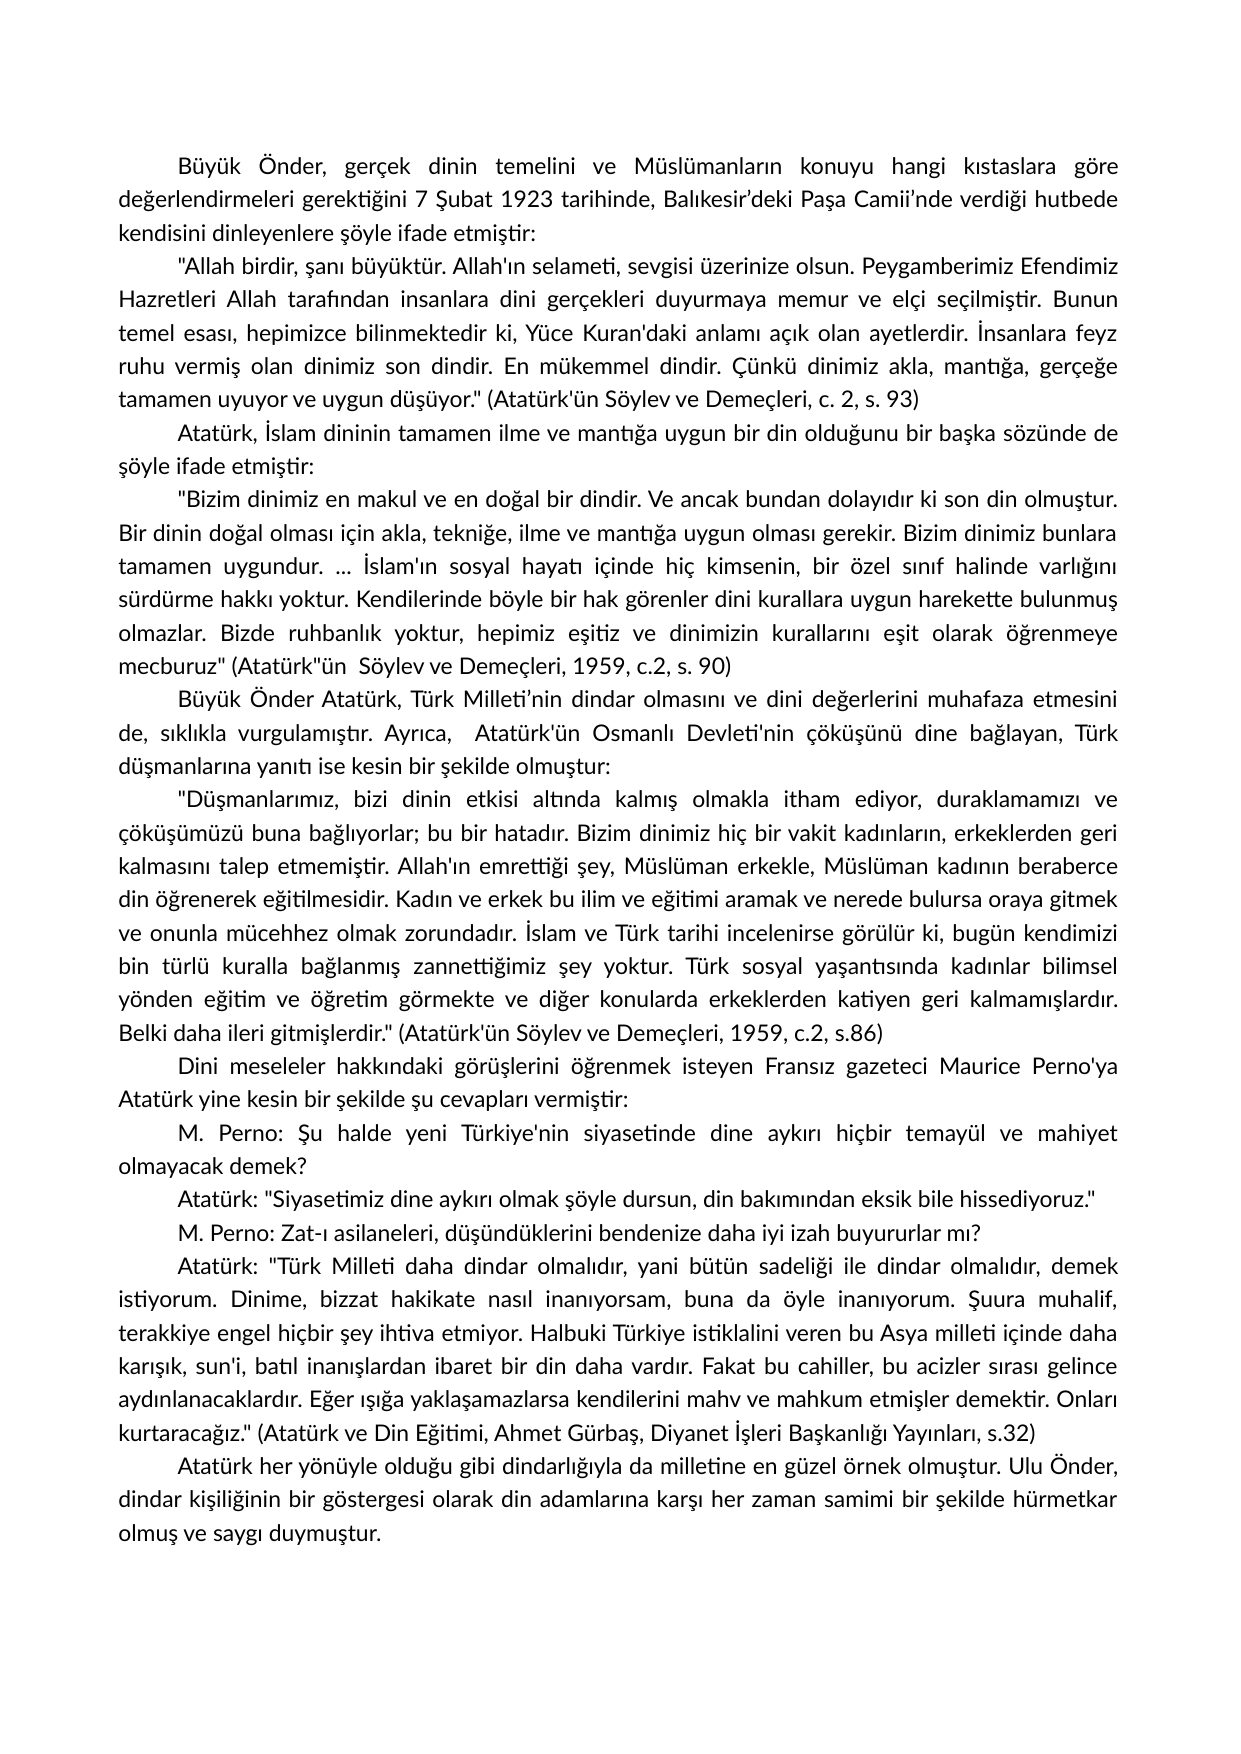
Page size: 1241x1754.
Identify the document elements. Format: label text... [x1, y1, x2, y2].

text Büyük Önder, gerçek dinin temelini ve Müslümanların konuyu hangi kıstaslara göre değerlendirmeleri gerektiğini 7 Şubat 1923 tarihinde, Balıkesir’deki Paşa Camii’nde verdiği hutbede kendisini dinleyenlere şöyle ifade etmiştir: [118, 148, 1119, 248]
text "Düşmanlarımız, bizi dinin etkisi altında kalmış olmakla itham ediyor, duraklamamızı ve çöküşümüzü buna bağlıyorlar; bu bir hatadır. Bizim dinimiz hiç bir vakit kadınların, erkeklerden geri kalmasını talep etmemiştir. Allah'ın emrettiği şey, Müslüman erkekle, Müslüman kadının beraberce din öğrenerek eğitilmesidir. Kadın ve erkek bu ilim ve eğitimi aramak ve nerede bulursa oraya gitmek ve onunla mücehhez olmak zorundadır. İslam ve Türk tarihi incelenirse görülür ki, bugün kendimizi bin türlü kuralla bağlanmış zannettiğimiz şey yoktur. Türk sosyal yaşantısında kadınlar bilimsel yönden eğitim ve öğretim görmekte ve diğer konularda erkeklerden katiyen geri kalmamışlardır. Belki daha ileri gitmişlerdir." (Atatürk'ün Söylev ve Demeçleri, 1959, c.2, s.86) [118, 781, 1119, 1048]
text Atatürk her yönüyle olduğu gibi dindarlığıyla da milletine en güzel örnek olmuştur. Ulu Önder, dindar kişiliğinin bir göstergesi olarak din adamlarına karşı her zaman samimi bir şekilde hürmetkar olmuş ve saygı duymuştur. [118, 1448, 1119, 1548]
text Atatürk: "Türk Milleti daha dindar olmalıdır, yani bütün sadeliği ile dindar olmalıdır, demek istiyorum. Dinime, bizzat hakikate nasıl inanıyorsam, buna da öyle inanıyorum. Şuura muhalif, terakkiye engel hiçbir şey ihtiva etmiyor. Halbuki Türkiye istiklalini veren bu Asya milleti içinde daha karışık, sun'i, batıl inanışlardan ibaret bir din daha vardır. Fakat bu cahiller, bu acizler sırası gelince aydınlanacaklardır. Eğer ışığa yaklaşamazlarsa kendilerini mahv ve mahkum etmişler demektir. Onları kurtaracağız." (Atatürk ve Din Eğitimi, Ahmet Gürbaş, Diyanet İşleri Başkanlığı Yayınları, s.32) [118, 1248, 1119, 1448]
text Dini meseleler hakkındaki görüşlerini öğrenmek isteyen Fransız gazeteci Maurice Perno'ya Atatürk yine kesin bir şekilde şu cevapları vermiştir: [118, 1048, 1119, 1114]
text "Allah birdir, şanı büyüktür. Allah'ın selameti, sevgisi üzerinize olsun. Peygamberimiz Efendimiz Hazretleri Allah tarafından insanlara dini gerçekleri duyurmaya memur ve elçi seçilmiştir. Bunun temel esası, hepimizce bilinmektedir ki, Yüce Kuran'daki anlamı açık olan ayetlerdir. İnsanlara feyz ruhu vermiş olan dinimiz son dindir. En mükemmel dindir. Çünkü dinimiz akla, mantığa, gerçeğe tamamen uyuyor ve uygun düşüyor." (Atatürk'ün Söylev ve Demeçleri, c. 2, s. 93) [118, 248, 1119, 414]
text Atatürk: "Siyasetimiz dine aykırı olmak şöyle dursun, din bakımından eksik bile hissediyoruz." [118, 1181, 1119, 1214]
text Atatürk, İslam dininin tamamen ilme ve mantığa uygun bir din olduğunu bir başka sözünde de şöyle ifade etmiştir: [118, 414, 1119, 481]
text M. Perno: Şu halde yeni Türkiye'nin siyasetinde dine aykırı hiçbir temayül ve mahiyet olmayacak demek? [118, 1114, 1119, 1181]
text M. Perno: Zat-ı asilaneleri, düşündüklerini bendenize daha iyi izah buyururlar mı? [118, 1214, 1119, 1248]
text Büyük Önder Atatürk, Türk Milleti’nin dindar olmasını ve dini değerlerini muhafaza etmesini de, sıklıkla vurgulamıştır. Ayrıca, Atatürk'ün Osmanlı Devleti'nin çöküşünü dine bağlayan, Türk düşmanlarına yanıtı ise kesin bir şekilde olmuştur: [118, 681, 1119, 781]
text "Bizim dinimiz en makul ve en doğal bir dindir. Ve ancak bundan dolayıdır ki son din olmuştur. Bir dinin doğal olması için akla, tekniğe, ilme ve mantığa uygun olması gerekir. Bizim dinimiz bunlara tamamen uygundur. ... İslam'ın sosyal hayatı içinde hiç kimsenin, bir özel sınıf halinde varlığını sürdürme hakkı yoktur. Kendilerinde böyle bir hak görenler dini kurallara uygun harekette bulunmuş olmazlar. Bizde ruhbanlık yoktur, hepimiz eşitiz ve dinimizin kurallarını eşit olarak öğrenmeye mecburuz" (Atatürk"ün Söylev ve Demeçleri, 1959, c.2, s. 90) [118, 481, 1119, 681]
